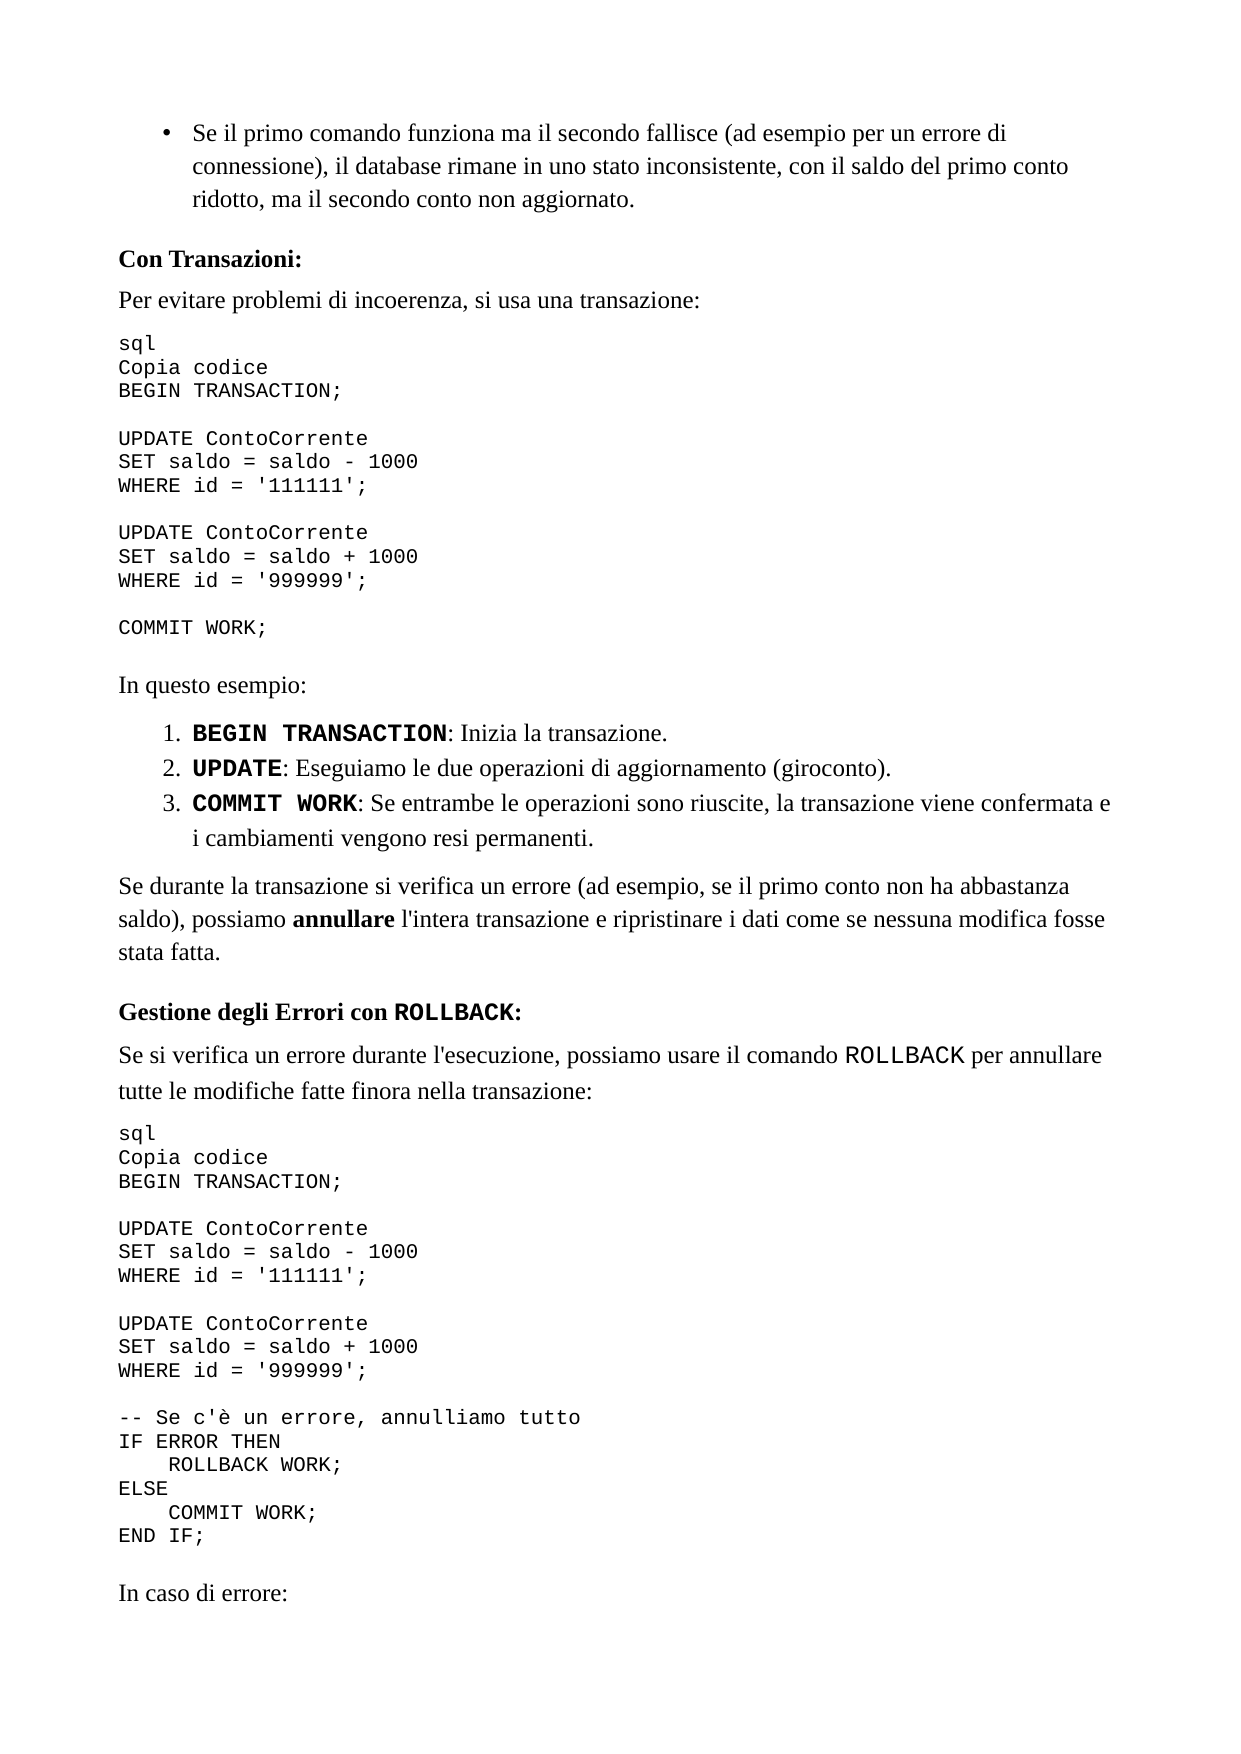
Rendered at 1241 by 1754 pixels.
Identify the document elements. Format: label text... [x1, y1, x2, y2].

text WHERE id = '111111'; [118, 1265, 1122, 1289]
text sql [118, 333, 1122, 357]
text -- Se c'è un errore, annulliamo tutto [118, 1407, 1122, 1431]
list Se il primo comando funziona ma il secondo fallisce (ad esempio per un errore di connessione), il database rimane in uno stato inconsistente, con il saldo del primo conto ridotto, ma il secondo conto non aggiornato. [162, 118, 1122, 213]
text COMMIT WORK; [118, 617, 1122, 641]
text BEGIN TRANSACTION; [118, 1171, 1122, 1194]
text UPDATE ContoCorrente [118, 522, 1122, 546]
text Copia codice [118, 357, 1122, 380]
text Per evitare problemi di incoerenza, si usa una transazione: [118, 286, 1122, 314]
text UPDATE ContoCorrente [118, 1218, 1122, 1242]
list COMMIT WORK: Se entrambe le operazioni sono riuscite, la transazione viene confermata e i cambiamenti vengono resi permanenti. [162, 788, 1122, 852]
text SET saldo = saldo + 1000 [118, 1336, 1122, 1360]
text Se durante la transazione si verifica un errore (ad esempio, se il primo conto non ha abbastanza saldo), possiamo annullare l'intera transazione e ripristinare i dati come se nessuna modifica fosse stata fatta. [118, 871, 1122, 966]
list BEGIN TRANSACTION: Inizia la transazione. [162, 718, 1122, 748]
text sql [118, 1123, 1122, 1147]
text In questo esempio: [118, 670, 1122, 699]
subtitle Gestione degli Errori con ROLLBACK: [118, 997, 1122, 1028]
text WHERE id = '999999'; [118, 569, 1122, 593]
text ROLLBACK WORK; [118, 1454, 1122, 1478]
text IF ERROR THEN [118, 1431, 1122, 1454]
text ELSE [118, 1478, 1122, 1502]
subtitle Con Transazioni: [118, 244, 1122, 273]
text UPDATE ContoCorrente [118, 1312, 1122, 1336]
text Copia codice [118, 1147, 1122, 1171]
text In caso di errore: [118, 1578, 1122, 1607]
text SET saldo = saldo - 1000 [118, 451, 1122, 475]
text WHERE id = '111111'; [118, 475, 1122, 499]
text END IF; [118, 1525, 1122, 1549]
text Se si verifica un errore durante l'esecuzione, possiamo usare il comando ROLLBACK per annullare tutte le modifiche fatte finora nella transazione: [118, 1041, 1122, 1104]
text SET saldo = saldo - 1000 [118, 1242, 1122, 1265]
text UPDATE ContoCorrente [118, 428, 1122, 451]
text COMMIT WORK; [118, 1502, 1122, 1525]
list UPDATE: Eseguiamo le due operazioni di aggiornamento (giroconto). [162, 753, 1122, 784]
text SET saldo = saldo + 1000 [118, 546, 1122, 569]
text BEGIN TRANSACTION; [118, 380, 1122, 404]
text WHERE id = '999999'; [118, 1360, 1122, 1383]
